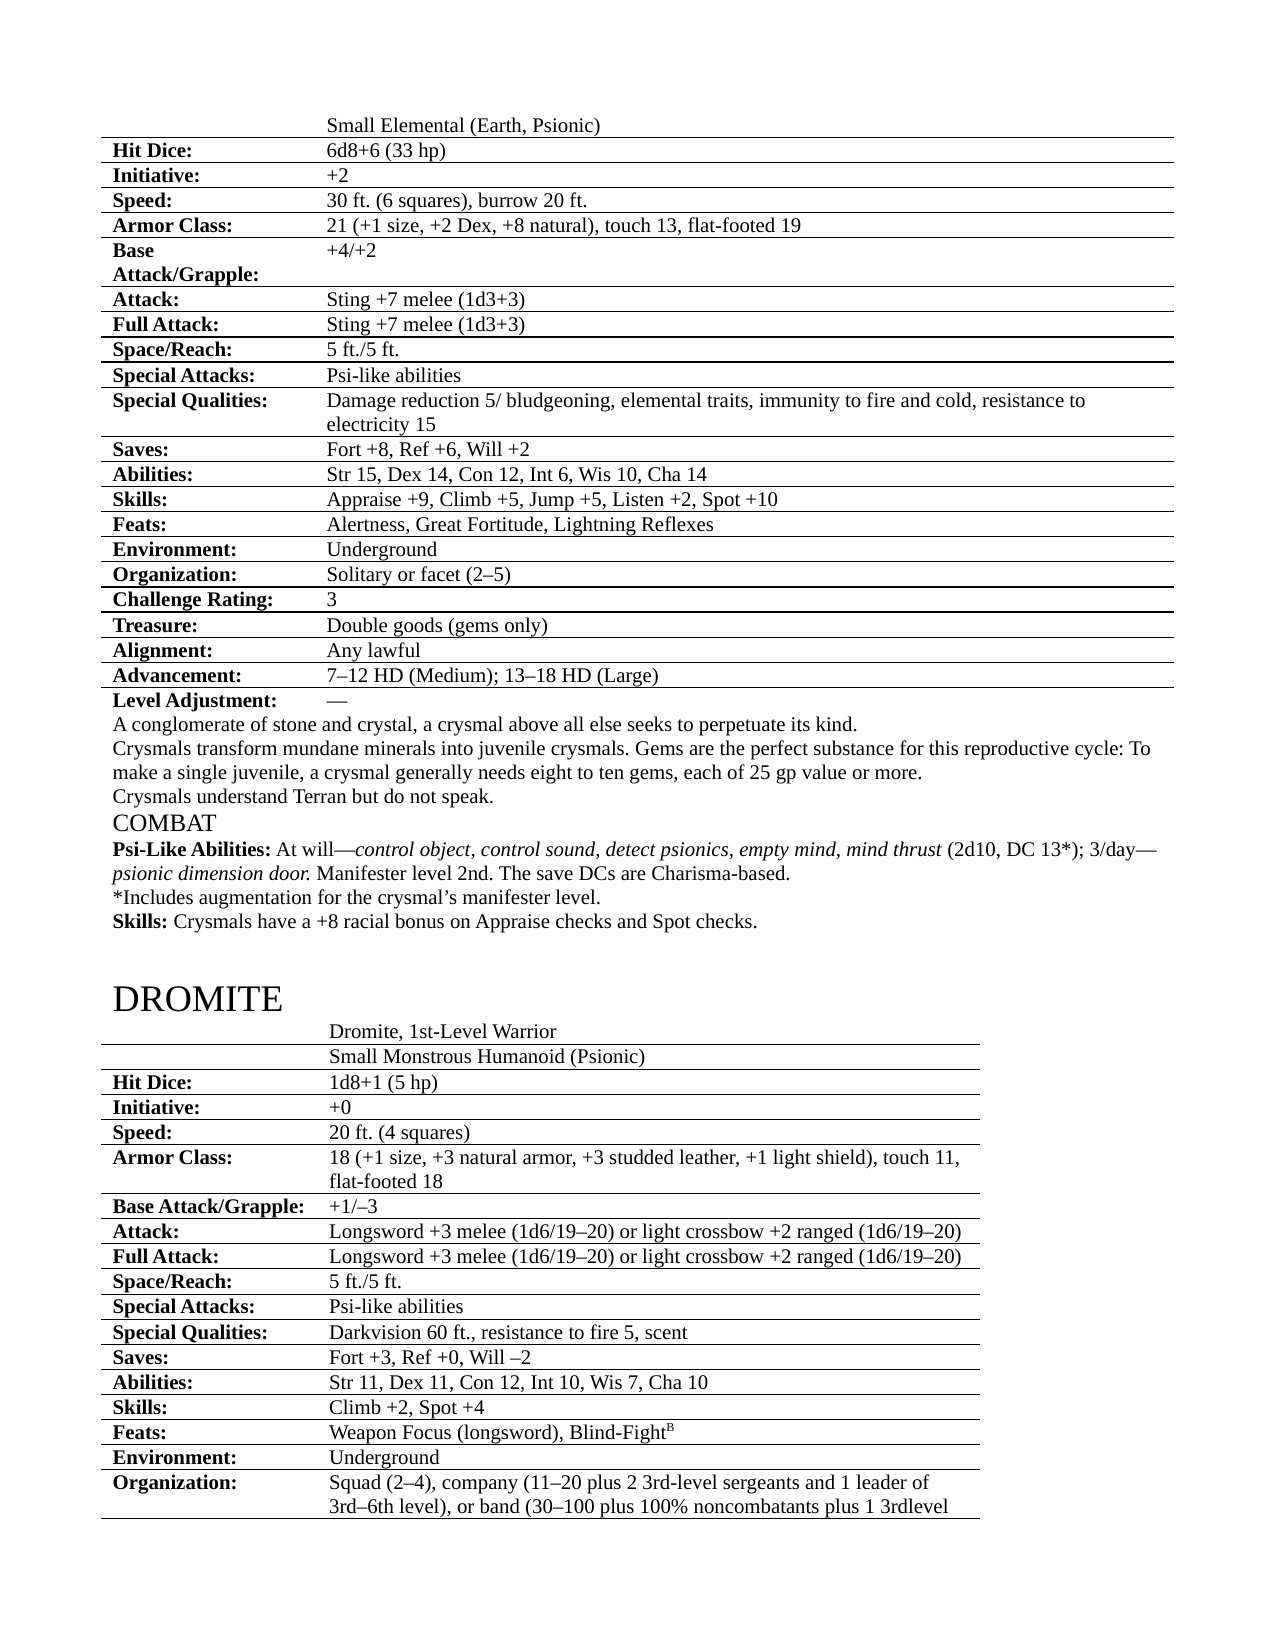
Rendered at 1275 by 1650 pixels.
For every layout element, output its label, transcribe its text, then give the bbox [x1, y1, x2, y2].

text Skills: Crysmals have a +8 racial bonus on Appraise checks and Spot checks. [112, 909, 1162, 933]
table_cell Climb +2, Spot +4 [318, 1395, 979, 1419]
text *Includes augmentation for the crysmal’s manifester level. [112, 885, 1162, 909]
table_cell Saves: [101, 437, 315, 461]
table_cell Speed: [101, 1120, 318, 1144]
table_cell +4/+2 [315, 238, 1174, 286]
table_cell Abilities: [101, 1370, 318, 1394]
text DROMITE [112, 976, 1162, 1019]
table_cell Attack: [101, 1219, 318, 1243]
table_cell 5 ft./5 ft. [315, 338, 1174, 361]
table_header [101, 113, 315, 137]
table_cell Special Attacks: [101, 1295, 318, 1318]
table_cell Appraise +9, Climb +5, Jump +5, Listen +2, Spot +10 [315, 487, 1174, 511]
table_cell Initiative: [101, 163, 315, 187]
table_cell Underground [315, 537, 1174, 561]
table_cell [101, 1045, 318, 1068]
table_cell Full Attack: [101, 1244, 318, 1268]
table_cell Level Adjustment: [101, 688, 315, 712]
table_cell Armor Class: [101, 1145, 318, 1193]
table_header Small Elemental (Earth, Psionic) [315, 113, 1174, 137]
table_cell Feats: [101, 1420, 318, 1444]
table_cell Special Attacks: [101, 363, 315, 387]
table_cell Str 15, Dex 14, Con 12, Int 6, Wis 10, Cha 14 [315, 462, 1174, 486]
table_cell Weapon Focus (longsword), Blind-FightB [318, 1420, 979, 1444]
table_cell Alignment: [101, 638, 315, 662]
table_cell Fort +3, Ref +0, Will –2 [318, 1345, 979, 1369]
table_cell +0 [318, 1095, 979, 1119]
table_cell Environment: [101, 537, 315, 561]
table_cell Squad (2–4), company (11–20 plus 2 3rd-level sergeants and 1 leader of 3rd–6th level), or band (30–100 plus 100% noncombatants plus 1 3rdlevel [318, 1470, 979, 1518]
table_cell Space/Reach: [101, 338, 315, 361]
table_cell 21 (+1 size, +2 Dex, +8 natural), touch 13, flat-footed 19 [315, 213, 1174, 237]
subtitle COMBAT [112, 808, 1162, 837]
table_cell Attack: [101, 287, 315, 311]
table_cell — [315, 688, 1174, 712]
table_cell Underground [318, 1445, 979, 1469]
table_cell Treasure: [101, 613, 315, 637]
table_cell Psi-like abilities [315, 363, 1174, 387]
table_cell 5 ft./5 ft. [318, 1269, 979, 1293]
table_cell Alertness, Great Fortitude, Lightning Reflexes [315, 512, 1174, 536]
table_cell Hit Dice: [101, 1070, 318, 1094]
table_cell +2 [315, 163, 1174, 187]
table_cell Environment: [101, 1445, 318, 1469]
table_cell 18 (+1 size, +3 natural armor, +3 studded leather, +1 light shield), touch 11, flat-footed 18 [318, 1145, 979, 1193]
table_cell Psi-like abilities [318, 1295, 979, 1318]
text Psi-Like Abilities: At will—control object, control sound, detect psionics, empty mind, mind thrust (2d10, DC 13*); 3/day—psionic dimension door. Manifester level 2nd. The save DCs are Charisma-based. [112, 837, 1162, 885]
table_cell Skills: [101, 1395, 318, 1419]
table_cell Sting +7 melee (1d3+3) [315, 287, 1174, 311]
table_cell Organization: [101, 1470, 318, 1518]
table_cell Darkvision 60 ft., resistance to fire 5, scent [318, 1320, 979, 1344]
text Crysmals understand Terran but do not speak. [112, 784, 1162, 808]
table_cell Sting +7 melee (1d3+3) [315, 312, 1174, 336]
table_cell Armor Class: [101, 213, 315, 237]
table_cell 20 ft. (4 squares) [318, 1120, 979, 1144]
table_cell Longsword +3 melee (1d6/19–20) or light crossbow +2 ranged (1d6/19–20) [318, 1244, 979, 1268]
table_cell Initiative: [101, 1095, 318, 1119]
table_cell Special Qualities: [101, 1320, 318, 1344]
table_cell Saves: [101, 1345, 318, 1369]
table_cell Fort +8, Ref +6, Will +2 [315, 437, 1174, 461]
table_cell Hit Dice: [101, 138, 315, 162]
table_cell 3 [315, 588, 1174, 611]
table_cell +1/–3 [318, 1194, 979, 1218]
table_cell 30 ft. (6 squares), burrow 20 ft. [315, 188, 1174, 212]
table_header [101, 1019, 318, 1043]
table_cell 6d8+6 (33 hp) [315, 138, 1174, 162]
table_cell Skills: [101, 487, 315, 511]
table_cell Challenge Rating: [101, 588, 315, 611]
table_cell Base Attack/Grapple: [101, 1194, 318, 1218]
table_cell Longsword +3 melee (1d6/19–20) or light crossbow +2 ranged (1d6/19–20) [318, 1219, 979, 1243]
table_cell Any lawful [315, 638, 1174, 662]
table_cell Str 11, Dex 11, Con 12, Int 10, Wis 7, Cha 10 [318, 1370, 979, 1394]
text A conglomerate of stone and crystal, a crysmal above all else seeks to perpetuate its kind. [112, 712, 1162, 736]
table_cell Full Attack: [101, 312, 315, 336]
table_cell Base Attack/Grapple: [101, 238, 315, 286]
table_cell Space/Reach: [101, 1269, 318, 1293]
table_cell Feats: [101, 512, 315, 536]
table_cell 7–12 HD (Medium); 13–18 HD (Large) [315, 663, 1174, 687]
table_cell Damage reduction 5/ bludgeoning, elemental traits, immunity to fire and cold, resistance to electricity 15 [315, 388, 1174, 436]
table_cell Organization: [101, 562, 315, 586]
table_cell Advancement: [101, 663, 315, 687]
table_cell Special Qualities: [101, 388, 315, 436]
table_cell 1d8+1 (5 hp) [318, 1070, 979, 1094]
table_cell Small Monstrous Humanoid (Psionic) [318, 1045, 979, 1068]
table_cell Solitary or facet (2–5) [315, 562, 1174, 586]
table_cell Speed: [101, 188, 315, 212]
table_header Dromite, 1st-Level Warrior [318, 1019, 979, 1043]
text Crysmals transform mundane minerals into juvenile crysmals. Gems are the perfect substance for this reproductive cycle: To make a single juvenile, a crysmal generally needs eight to ten gems, each of 25 gp value or more. [112, 736, 1162, 784]
table_cell Double goods (gems only) [315, 613, 1174, 637]
table_cell Abilities: [101, 462, 315, 486]
